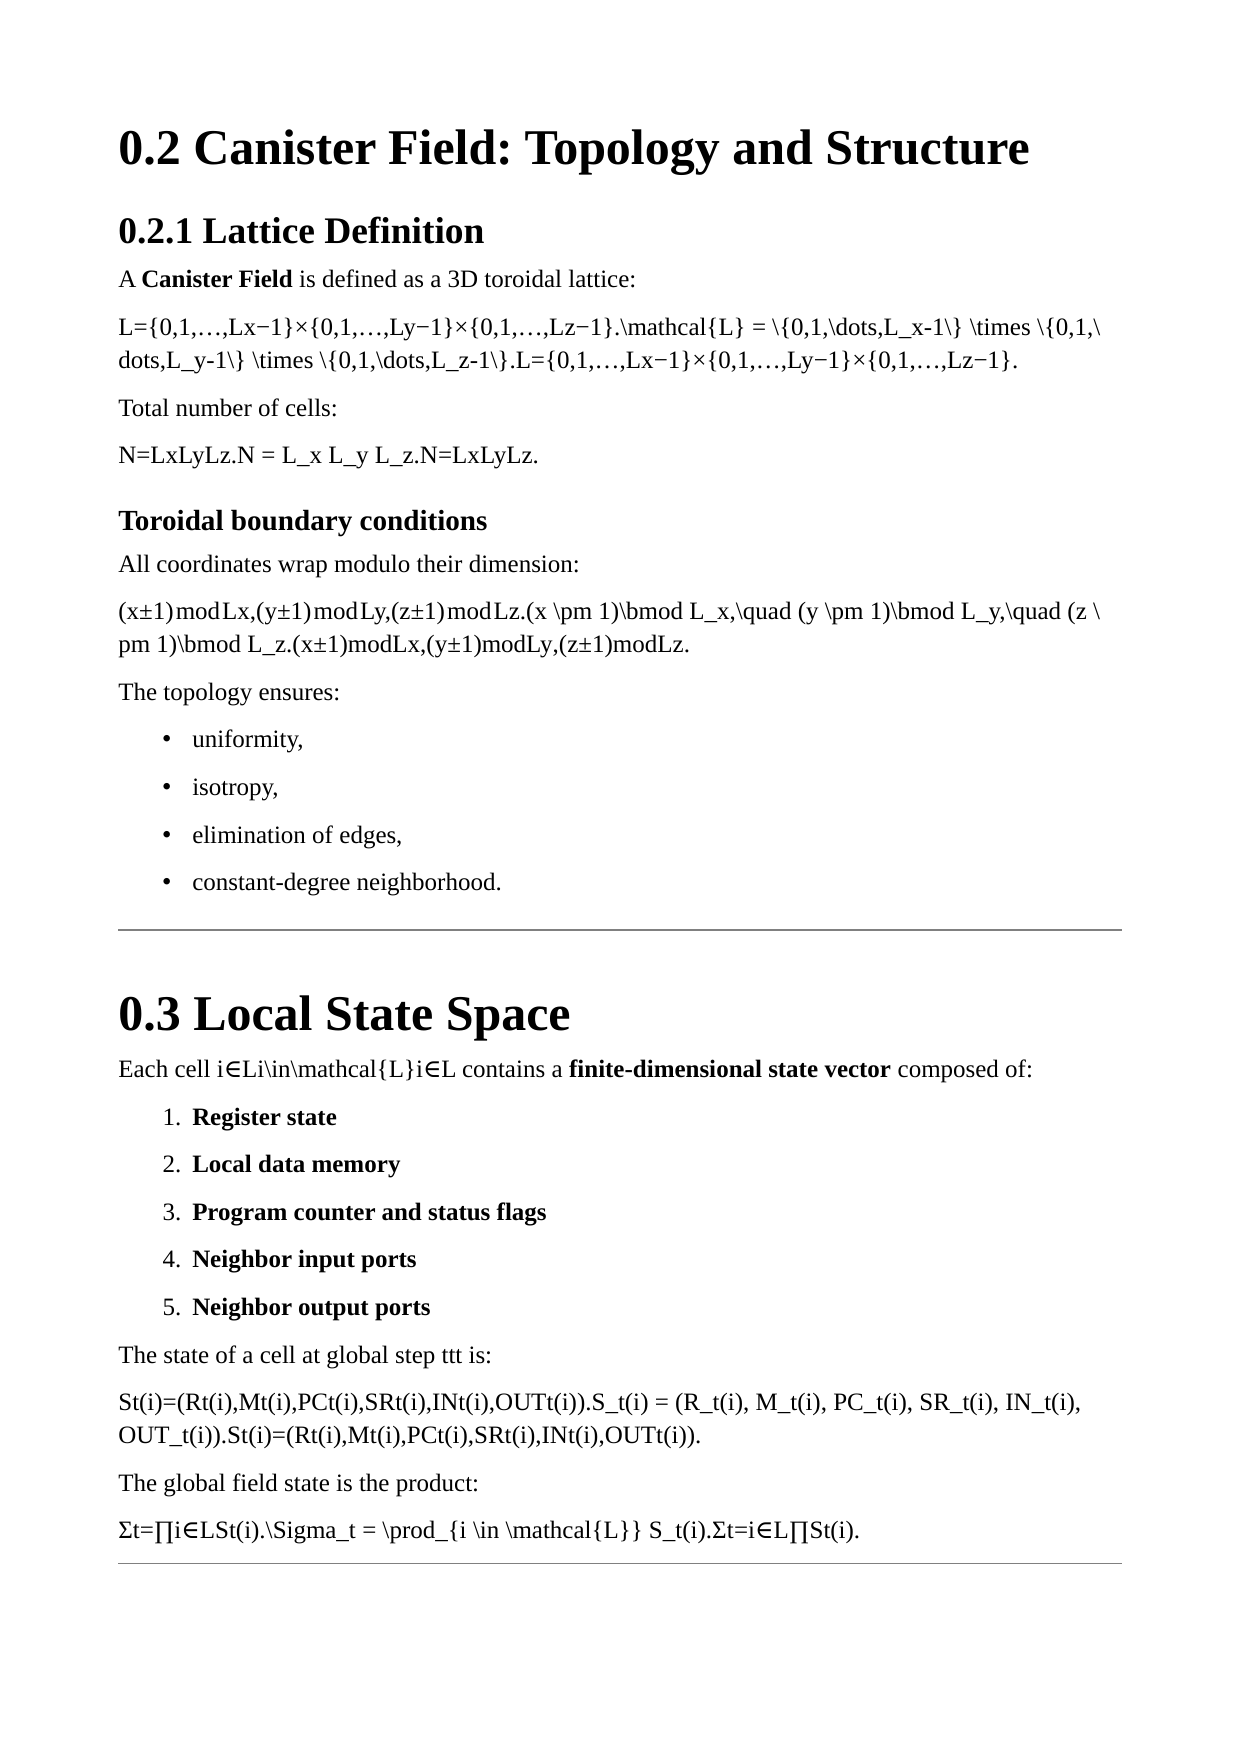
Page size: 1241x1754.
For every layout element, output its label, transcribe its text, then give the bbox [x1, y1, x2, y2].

subtitle 0.2 Canister Field: Topology and Structure [118, 118, 1122, 176]
list Neighbor input ports [162, 1244, 1122, 1273]
text All coordinates wrap modulo their dimension: [118, 549, 1122, 577]
list Register state [162, 1102, 1122, 1131]
subtitle 0.3 Local State Space [118, 984, 1122, 1042]
text A Canister Field is defined as a 3D toroidal lattice: [118, 264, 1122, 293]
list Local data memory [162, 1149, 1122, 1178]
list elimination of edges, [162, 820, 1122, 848]
text Total number of cells: [118, 393, 1122, 422]
list uniformity, [162, 724, 1122, 753]
text The topology ensures: [118, 677, 1122, 706]
subtitle 0.2.1 Lattice Definition [118, 209, 1122, 252]
text (x±1) mod Lx,(y±1) mod Ly,(z±1) mod Lz.(x \pm 1)\bmod L_x,\quad (y \pm 1)\bmod L_y,\quad (z \pm 1)\bmod L_z.(x±1)modLx​,(y±1)modLy​,(z±1)modLz​. [118, 596, 1122, 658]
text St(i)=(Rt(i),Mt(i),PCt(i),SRt(i),INt(i),OUTt(i)).S_t(i) = (R_t(i), M_t(i), PC_t(i), SR_t(i), IN_t(i), OUT_t(i)).St​(i)=(Rt​(i),Mt​(i),PCt​(i),SRt​(i),INt​(i),OUTt​(i)). [118, 1387, 1122, 1449]
text L={0,1,…,Lx−1}×{0,1,…,Ly−1}×{0,1,…,Lz−1}.\mathcal{L} = \{0,1,\dots,L_x-1\} \times \{0,1,\dots,L_y-1\} \times \{0,1,\dots,L_z-1\}.L={0,1,…,Lx​−1}×{0,1,…,Ly​−1}×{0,1,…,Lz​−1}. [118, 312, 1122, 374]
text Σt=∏i∈LSt(i).\Sigma_t = \prod_{i \in \mathcal{L}} S_t(i).Σt​=i∈L∏​St​(i). [118, 1516, 1122, 1544]
text The global field state is the product: [118, 1468, 1122, 1497]
subtitle Toroidal boundary conditions [118, 503, 1122, 536]
text Each cell i∈Li\in\mathcal{L}i∈L contains a finite-dimensional state vector composed of: [118, 1054, 1122, 1083]
text The state of a cell at global step ttt is: [118, 1340, 1122, 1368]
text N=LxLyLz.N = L_x L_y L_z.N=Lx​Ly​Lz​. [118, 440, 1122, 469]
list isotropy, [162, 772, 1122, 801]
list Neighbor output ports [162, 1292, 1122, 1321]
list Program counter and status flags [162, 1197, 1122, 1226]
list constant-degree neighborhood. [162, 867, 1122, 896]
